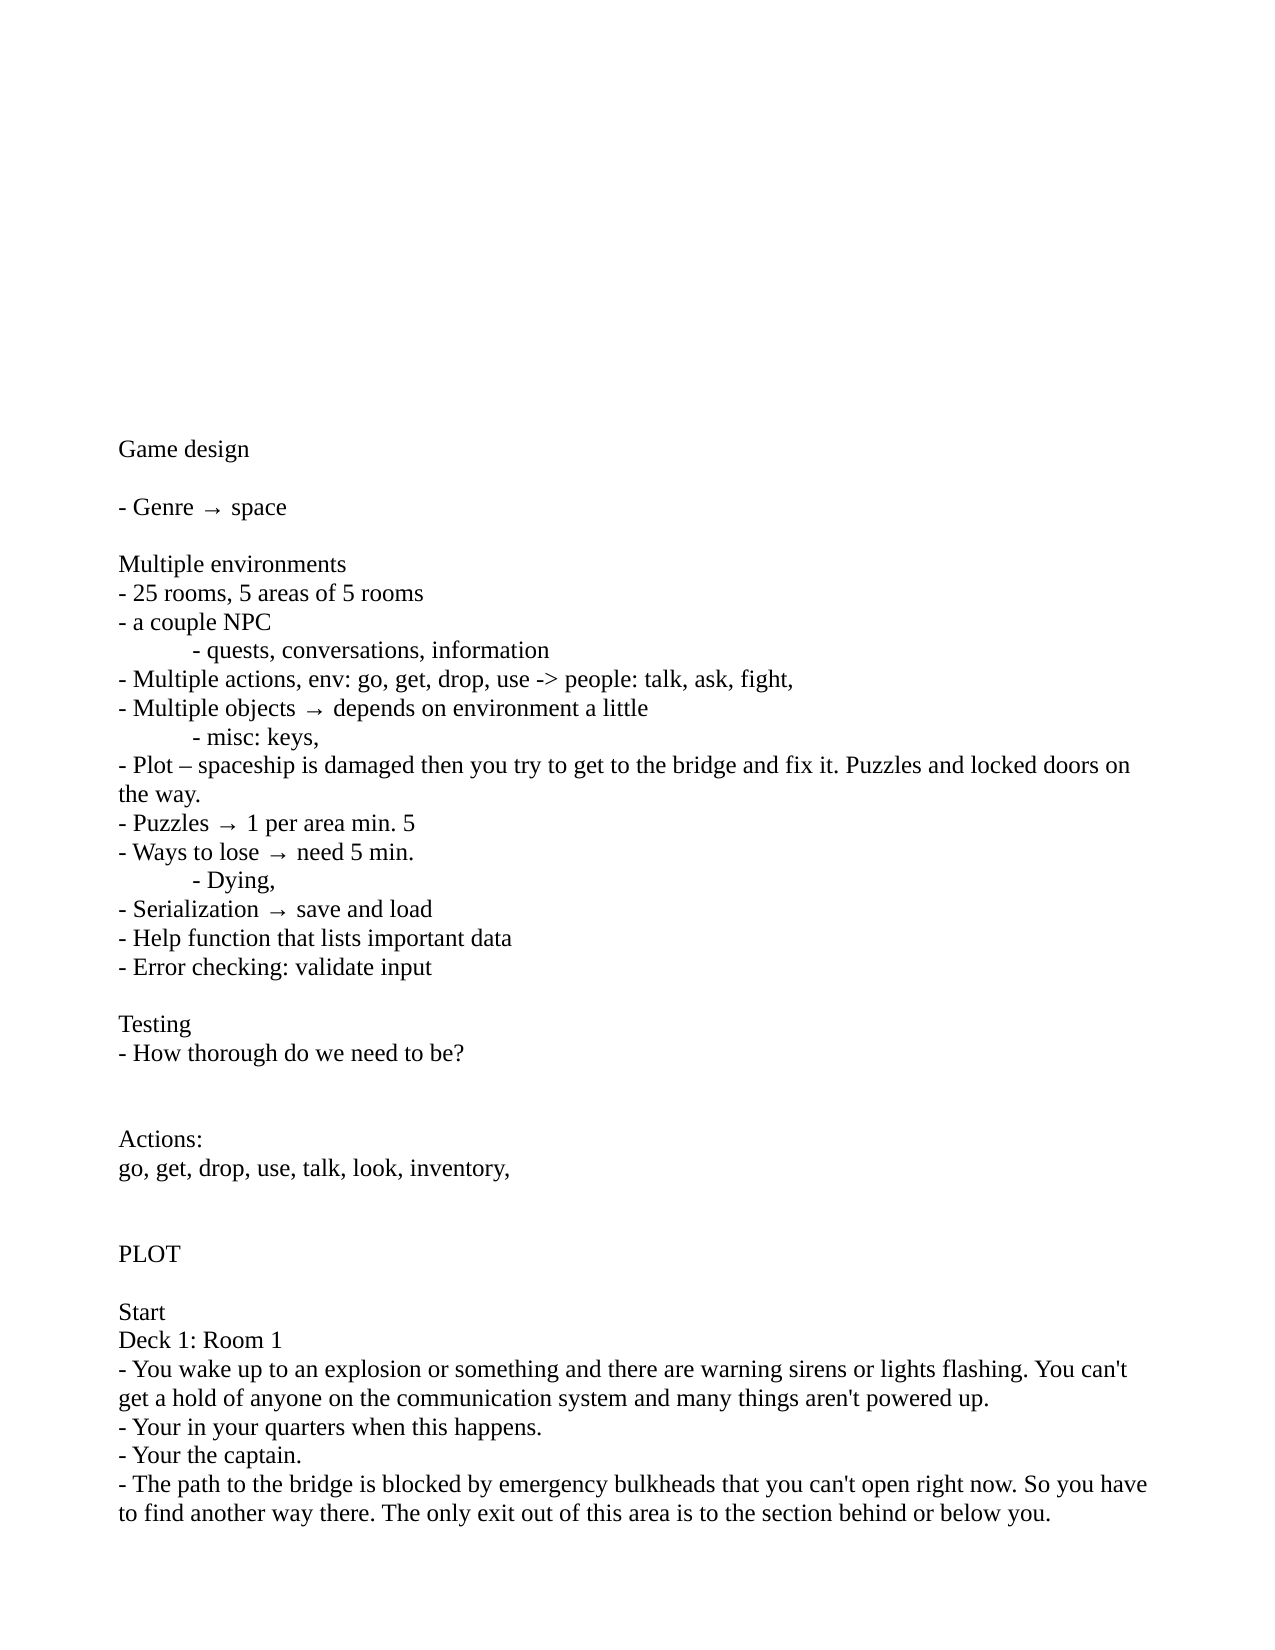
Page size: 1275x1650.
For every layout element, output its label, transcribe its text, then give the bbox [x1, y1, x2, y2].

text Game design [118, 434, 1157, 463]
text Start [118, 1297, 1157, 1326]
text - 25 rooms, 5 areas of 5 rooms [118, 578, 1157, 607]
text - Genre → space [118, 492, 1157, 521]
text PLOT [118, 1239, 1157, 1268]
text - Serialization → save and load [118, 894, 1157, 923]
text - quests, conversations, information [192, 636, 1157, 664]
text - misc: keys, [192, 722, 1157, 751]
text Deck 1: Room 1 [118, 1326, 1157, 1354]
text - Plot – spaceship is damaged then you try to get to the bridge and fix it. Puzzles and locked doors on the way. [118, 751, 1157, 808]
text go, get, drop, use, talk, look, inventory, [118, 1153, 1157, 1182]
text - Help function that lists important data [118, 923, 1157, 952]
text Actions: [118, 1124, 1157, 1153]
text - Your the captain. [118, 1441, 1157, 1469]
text - a couple NPC [118, 607, 1157, 636]
text - The path to the bridge is blocked by emergency bulkheads that you can't open right now. So you have to find another way there. The only exit out of this area is to the section behind or below you. [118, 1469, 1157, 1527]
text - Your in your quarters when this happens. [118, 1412, 1157, 1441]
text - Puzzles → 1 per area min. 5 [118, 808, 1157, 837]
text - Multiple objects → depends on environment a little [118, 693, 1157, 722]
text - Multiple actions, env: go, get, drop, use -> people: talk, ask, fight, [118, 664, 1157, 693]
text Testing [118, 1009, 1157, 1038]
text - Dying, [192, 866, 1157, 894]
text - You wake up to an explosion or something and there are warning sirens or lights flashing. You can't get a hold of anyone on the communication system and many things aren't powered up. [118, 1354, 1157, 1412]
text - Ways to lose → need 5 min. [118, 837, 1157, 866]
text - How thorough do we need to be? [118, 1038, 1157, 1067]
text - Error checking: validate input [118, 952, 1157, 981]
text Multiple environments [118, 549, 1157, 578]
